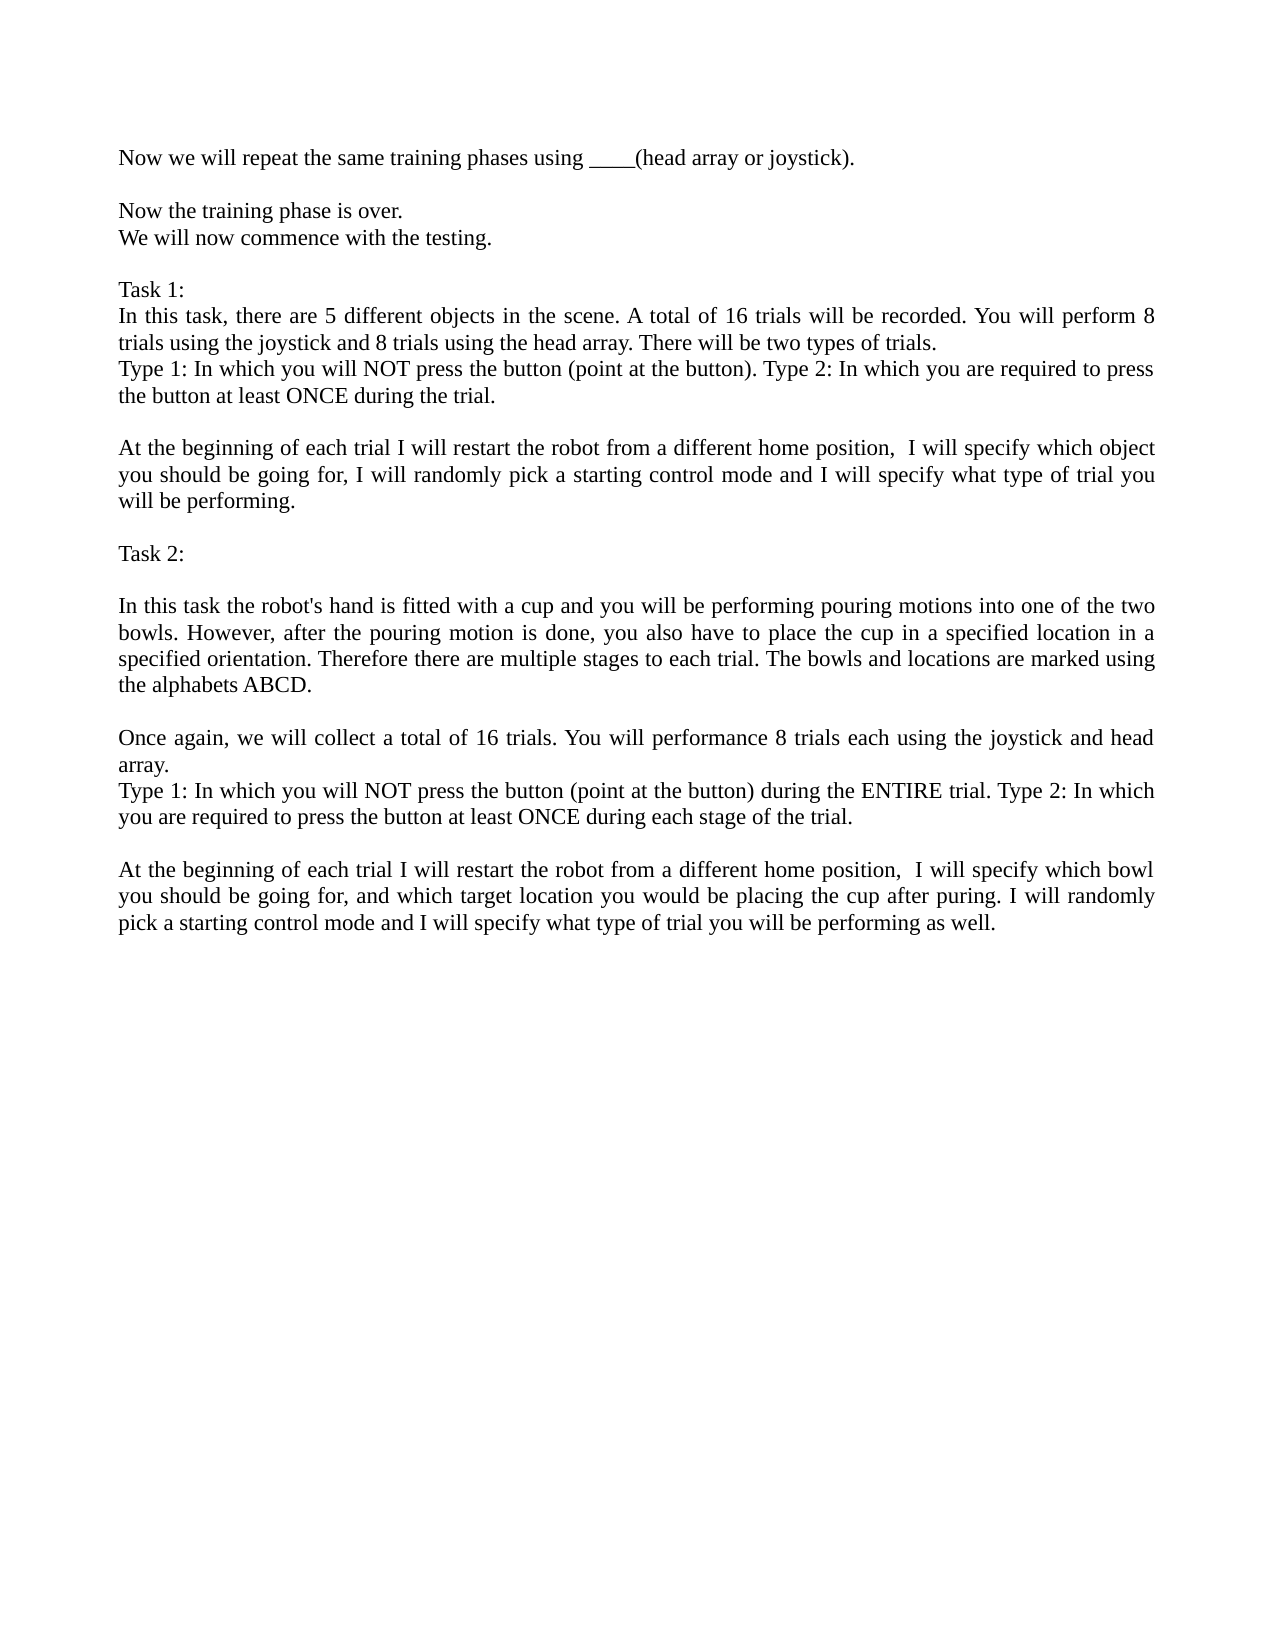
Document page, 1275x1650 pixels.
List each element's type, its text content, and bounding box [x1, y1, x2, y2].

text Now we will repeat the same training phases using ____(head array or joystick). [118, 144, 1157, 171]
text At the beginning of each trial I will restart the robot from a different home position, I will specify which object you should be going for, I will randomly pick a starting control mode and I will specify what type of trial you will be performing. [118, 434, 1157, 513]
text Now the training phase is over. [118, 197, 1157, 223]
text We will now commence with the testing. [118, 223, 1157, 250]
text Task 1: [118, 276, 1157, 303]
text Once again, we will collect a total of 16 trials. You will performance 8 trials each using the joystick and head array. [118, 724, 1157, 777]
text Type 1: In which you will NOT press the button (point at the button) during the ENTIRE trial. Type 2: In which you are required to press the button at least ONCE during each stage of the trial. [118, 777, 1157, 830]
text Task 2: [118, 540, 1157, 566]
text In this task the robot's hand is fitted with a cup and you will be performing pouring motions into one of the two bowls. However, after the pouring motion is done, you also have to place the cup in a specified location in a specified orientation. Therefore there are multiple stages to each trial. The bowls and locations are marked using the alphabets ABCD. [118, 592, 1157, 698]
text At the beginning of each trial I will restart the robot from a different home position, I will specify which bowl you should be going for, and which target location you would be placing the cup after puring. I will randomly pick a starting control mode and I will specify what type of trial you will be performing as well. [118, 856, 1157, 935]
text Type 1: In which you will NOT press the button (point at the button). Type 2: In which you are required to press the button at least ONCE during the trial. [118, 355, 1157, 408]
text In this task, there are 5 different objects in the scene. A total of 16 trials will be recorded. You will perform 8 trials using the joystick and 8 trials using the head array. There will be two types of trials. [118, 303, 1157, 355]
